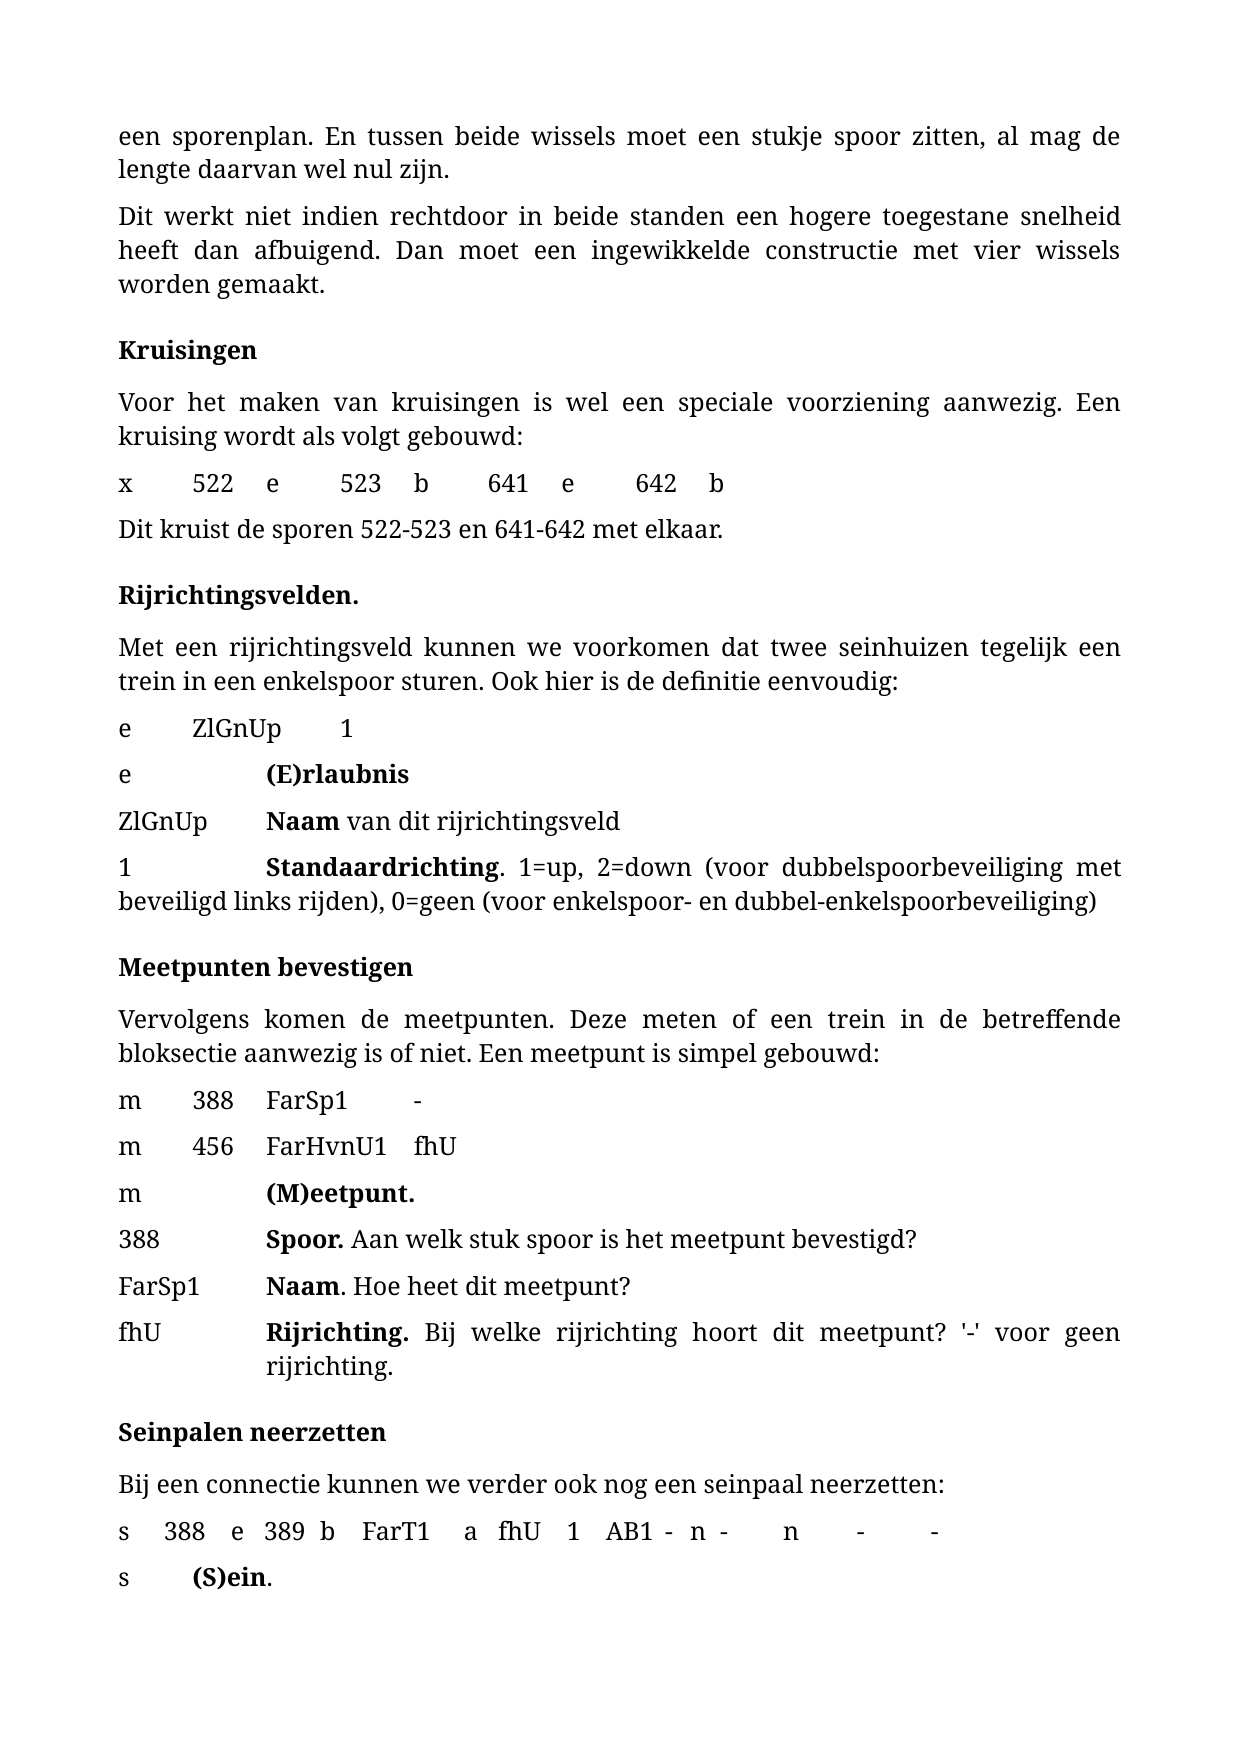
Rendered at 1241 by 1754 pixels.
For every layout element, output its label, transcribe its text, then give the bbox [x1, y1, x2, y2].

subtitle Kruisingen [118, 332, 1122, 366]
text Dit werkt niet indien rechtdoor in beide standen een hogere toegestane snelheid heeft dan afbuigend. Dan moet een ingewikkelde constructie met vier wissels worden gemaakt. [118, 199, 1122, 301]
text x 522 e 523 b 641 e 642 b [118, 465, 1122, 499]
subtitle Seinpalen neerzetten [118, 1414, 1122, 1448]
text 388 Spoor. Aan welk stuk spoor is het meetpunt bevestigd? [118, 1222, 1122, 1256]
text fhU Rijrichting. Bij welke rijrichting hoort dit meetpunt? '-' voor geen rijrichting. [118, 1314, 1122, 1383]
text m 388 FarSp1 - [118, 1082, 1122, 1116]
subtitle Meetpunten bevestigen [118, 949, 1122, 983]
text Dit kruist de sporen 522-523 en 641-642 met elkaar. [118, 512, 1122, 546]
text Voor het maken van kruisingen is wel een speciale voorziening aanwezig. Een kruising wordt als volgt gebouwd: [118, 385, 1122, 453]
text s 388 e 389 b FarT1 a fhU 1 AB1 - n - n - - [118, 1513, 1122, 1547]
text s (S)ein. [118, 1559, 1122, 1594]
text Bij een connectie kunnen we verder ook nog een seinpaal neerzetten: [118, 1467, 1122, 1501]
text ZlGnUp Naam van dit rijrichtingsveld [118, 803, 1122, 837]
subtitle Rijrichtingsvelden. [118, 577, 1122, 611]
text e (E)rlaubnis [118, 757, 1122, 791]
text 1 Standaardrichting. 1=up, 2=down (voor dubbelspoorbeveiliging met beveiligd links rijden), 0=geen (voor enkelspoor- en dubbel-enkelspoorbeveiliging) [118, 850, 1122, 918]
text m 456 FarHvnU1 fhU [118, 1129, 1122, 1163]
text m (M)eetpunt. [118, 1175, 1122, 1209]
text een sporenplan. En tussen beide wissels moet een stukje spoor zitten, al mag de lengte daarvan wel nul zijn. [118, 118, 1122, 186]
text Vervolgens komen de meetpunten. Deze meten of een trein in de betreffende bloksectie aanwezig is of niet. Een meetpunt is simpel gebouwd: [118, 1002, 1122, 1070]
text e ZlGnUp 1 [118, 710, 1122, 744]
text Met een rijrichtingsveld kunnen we voorkomen dat twee seinhuizen tegelijk een trein in een enkelspoor sturen. Ook hier is de definitie eenvoudig: [118, 630, 1122, 698]
text FarSp1 Naam. Hoe heet dit meetpunt? [118, 1268, 1122, 1302]
